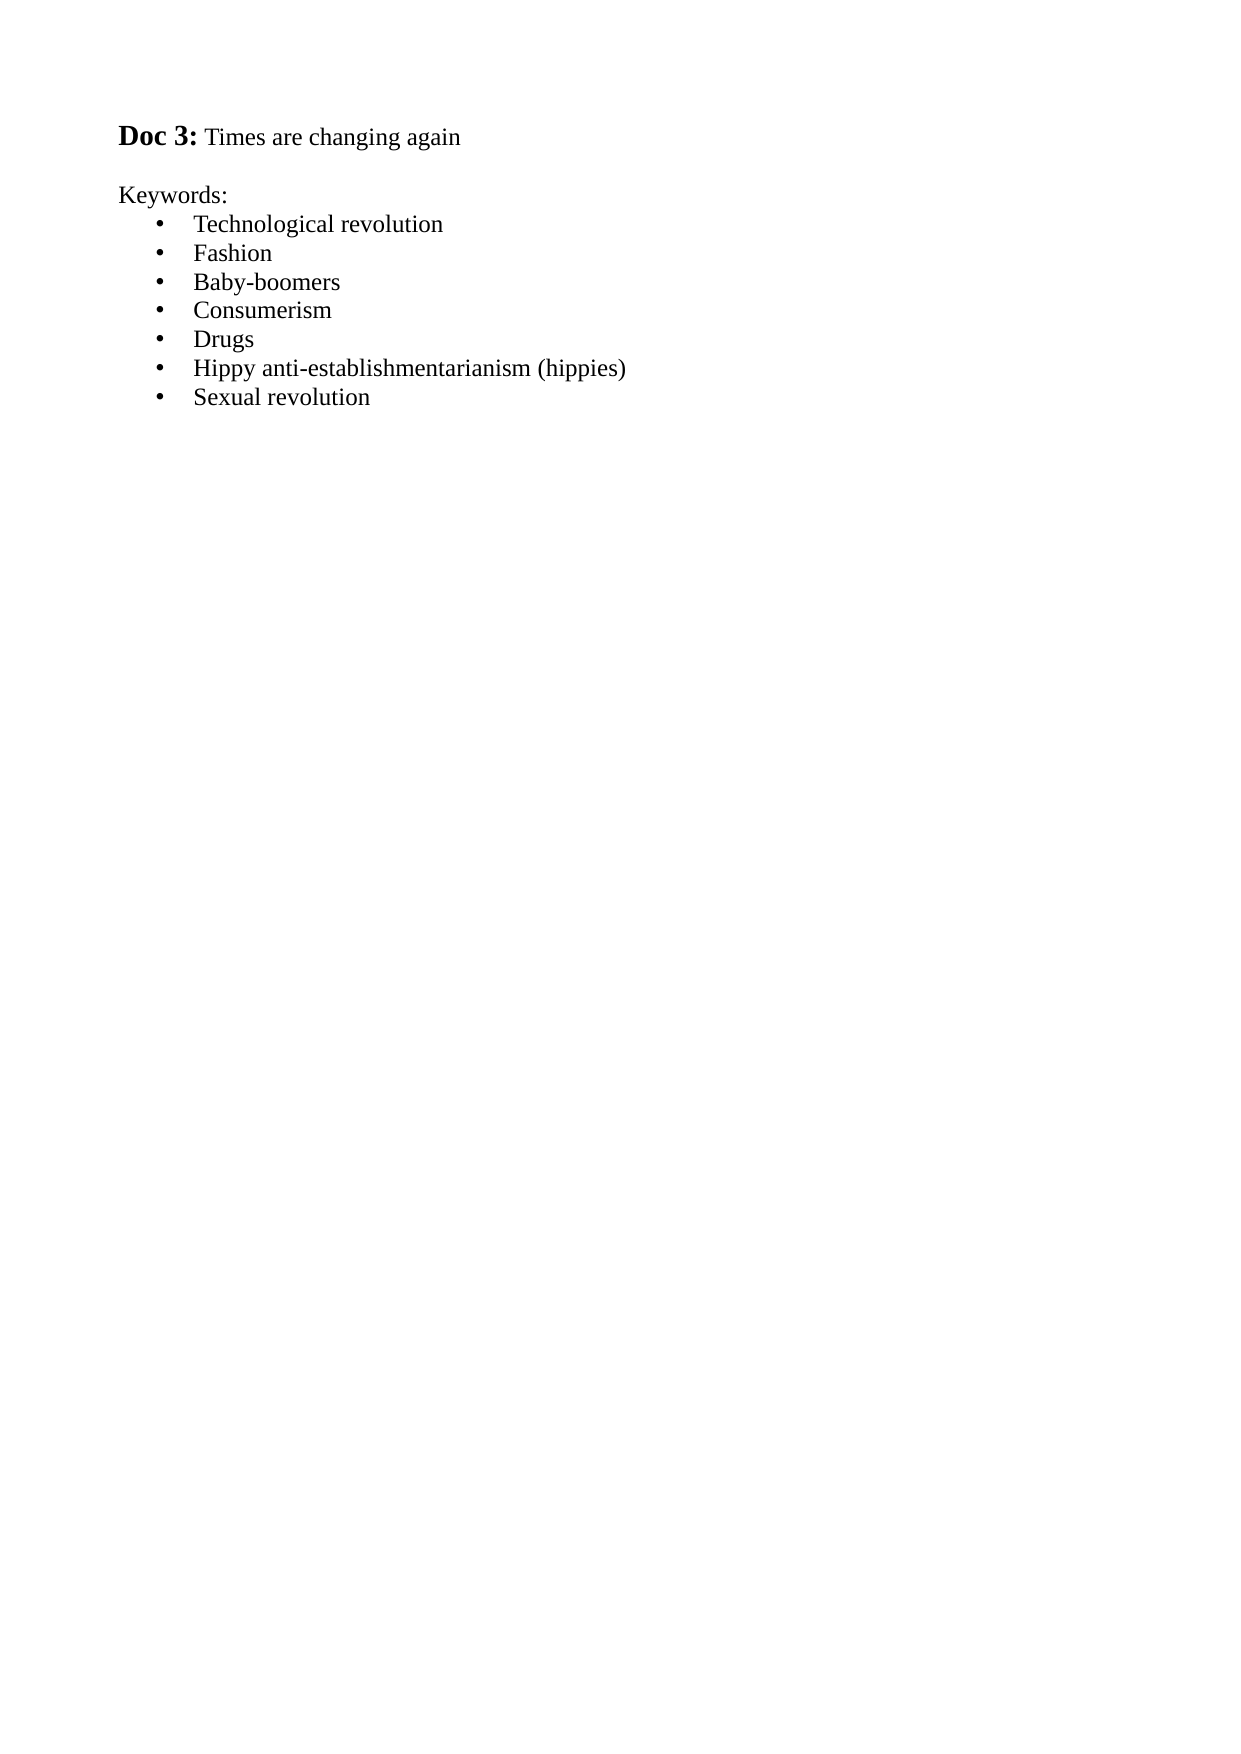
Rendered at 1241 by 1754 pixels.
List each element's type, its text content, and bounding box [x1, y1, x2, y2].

text Doc 3: Times are changing again [118, 118, 1122, 152]
list Hippy anti-establishmentarianism (hippies) [156, 353, 1122, 382]
text Keywords: [118, 180, 1122, 209]
list Consumerism [156, 295, 1122, 324]
list Fashion [156, 238, 1122, 267]
list Technological revolution [156, 209, 1122, 238]
list Drugs [156, 324, 1122, 353]
list Baby-boomers [156, 267, 1122, 295]
list Sexual revolution [156, 382, 1122, 410]
